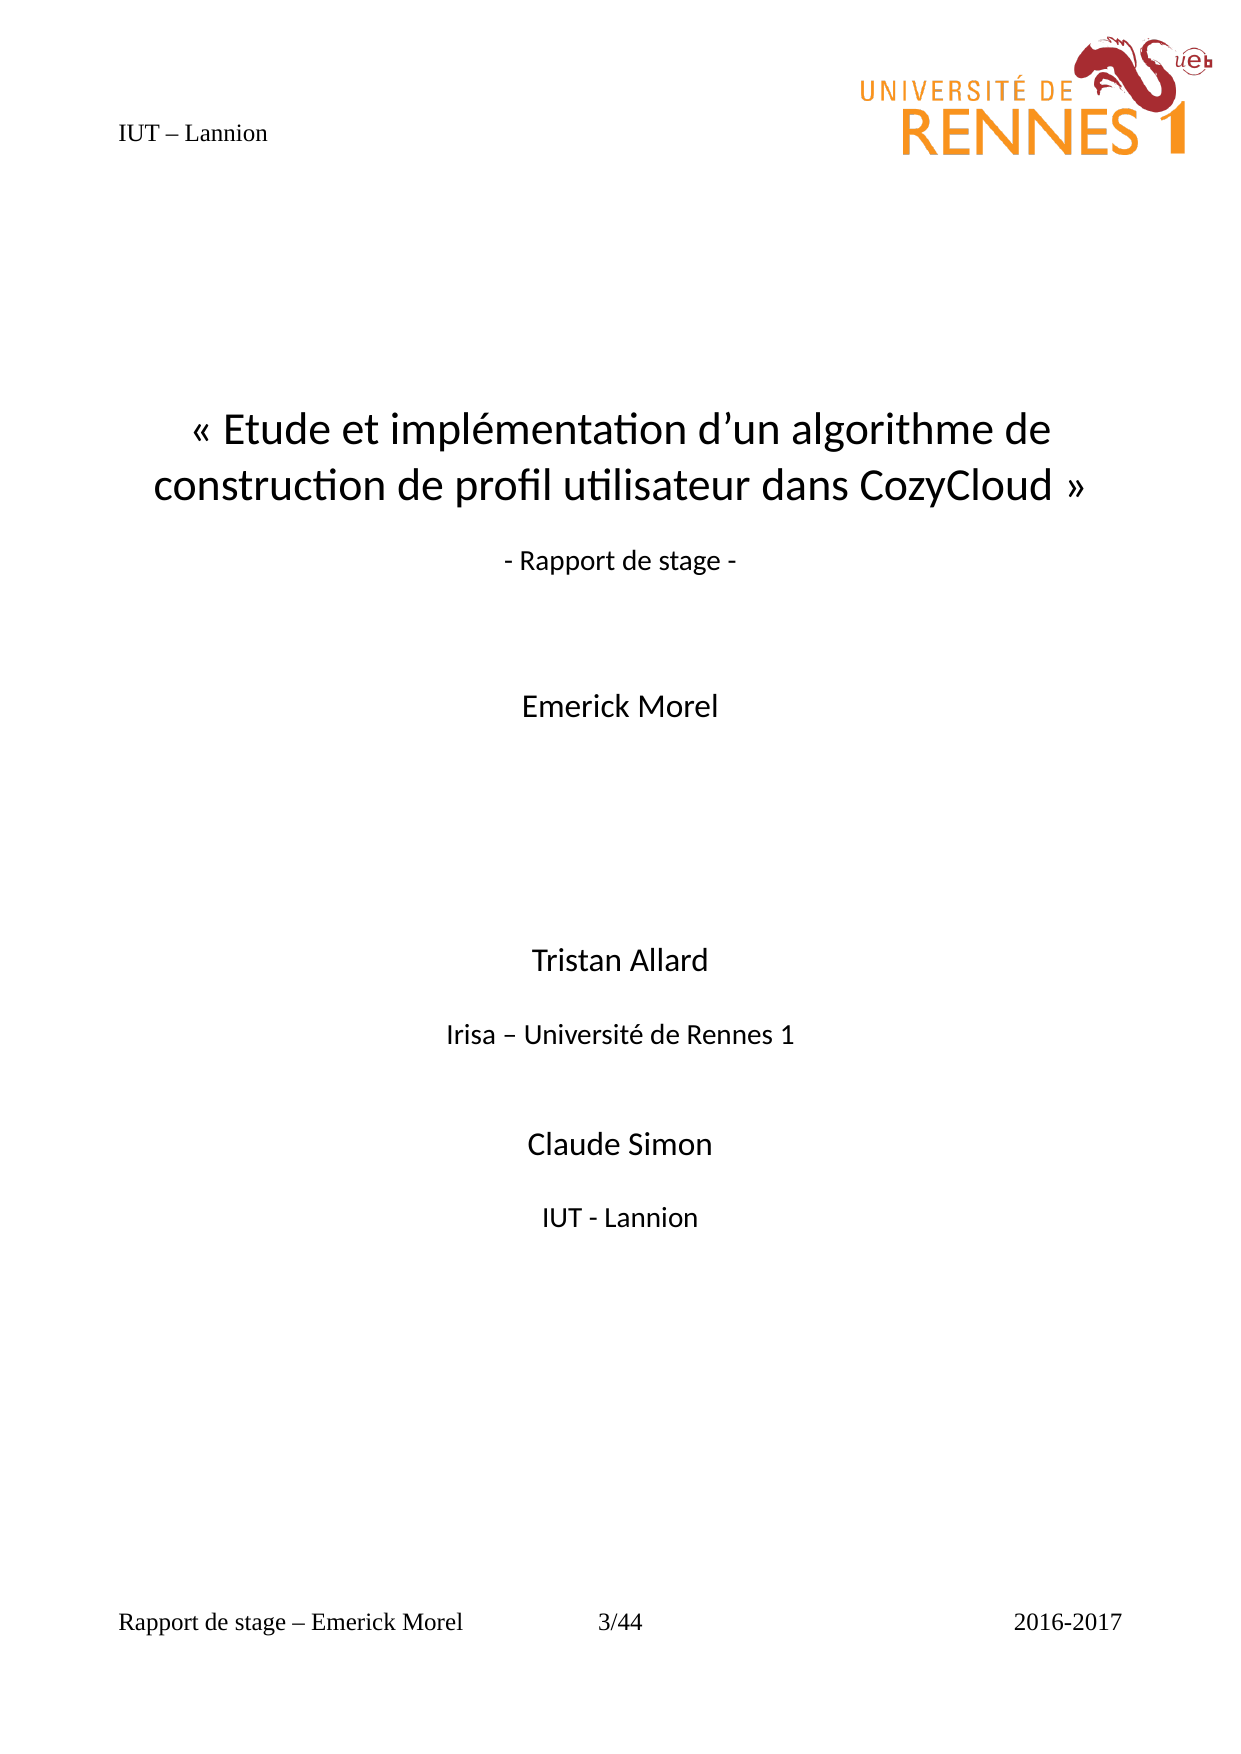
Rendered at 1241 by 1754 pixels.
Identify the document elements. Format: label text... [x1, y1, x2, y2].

text Tristan Allard [118, 939, 1122, 980]
text - Rapport de stage - [118, 542, 1122, 578]
text « Etude et implémentation d’un algorithme de construction de profil utilisateur dans CozyCloud » [118, 400, 1122, 512]
text Emerick Morel [118, 685, 1122, 726]
text IUT - Lannion [118, 1199, 1122, 1235]
text Claude Simon [118, 1123, 1122, 1163]
text Irisa – Université de Rennes 1 [118, 1016, 1122, 1051]
picture [858, 34, 1214, 157]
